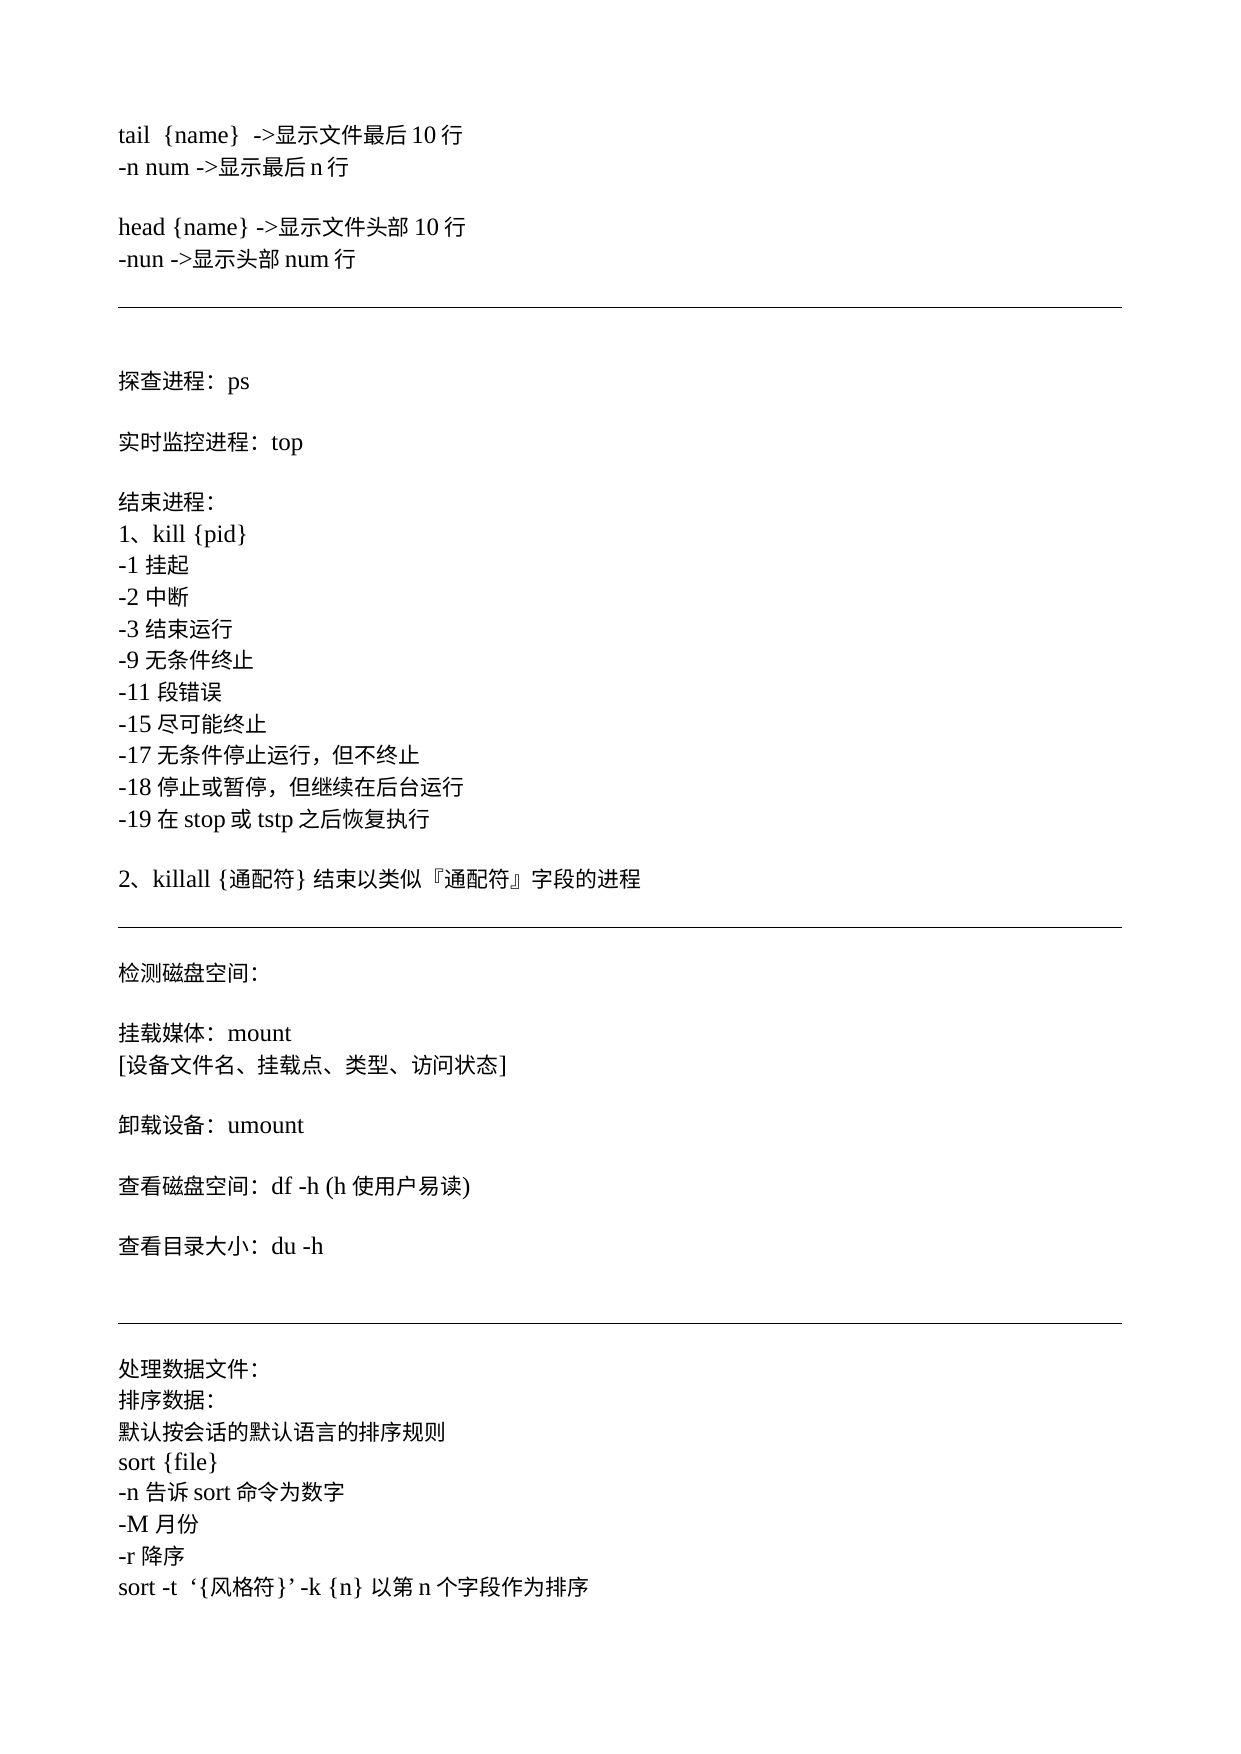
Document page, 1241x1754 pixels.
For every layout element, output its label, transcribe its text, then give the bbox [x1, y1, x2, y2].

text 查看目录大小：du -h [118, 1229, 1122, 1261]
text -19 在stop或 tstp之后恢复执行 [118, 802, 1122, 833]
text -2 中断 [118, 580, 1122, 612]
text sort {file} [118, 1447, 1122, 1475]
text 结束进程： [118, 485, 1122, 517]
text [设备文件名、挂载点、类型、访问状态] [118, 1048, 1122, 1079]
text sort -t ‘{风格符}’ -k {n} 以第n个字段作为排序 [118, 1570, 1122, 1602]
text 实时监控进程：top [118, 425, 1122, 456]
text -17 无条件停止运行，但不终止 [118, 738, 1122, 770]
text 探查进程：ps [118, 364, 1122, 396]
text -r 降序 [118, 1539, 1122, 1570]
text -n num ->显示最后n行 [118, 150, 1122, 181]
text 查看磁盘空间：df -h (h 使用户易读) [118, 1169, 1122, 1200]
text 1、kill {pid} [118, 517, 1122, 548]
text -9 无条件终止 [118, 643, 1122, 675]
text -1 挂起 [118, 548, 1122, 580]
text tail {name} ->显示文件最后10行 [118, 118, 1122, 150]
text 卸载设备：umount [118, 1108, 1122, 1140]
text -15 尽可能终止 [118, 707, 1122, 738]
text -11 段错误 [118, 675, 1122, 707]
text -nun ->显示头部num行 [118, 242, 1122, 273]
text -M 月份 [118, 1507, 1122, 1539]
text head {name} ->显示文件头部10行 [118, 210, 1122, 242]
text 排序数据： [118, 1383, 1122, 1415]
text 2、killall {通配符} 结束以类似『通配符』字段的进程 [118, 862, 1122, 894]
text -n 告诉sort命令为数字 [118, 1475, 1122, 1507]
text -18 停止或暂停，但继续在后台运行 [118, 770, 1122, 802]
text 检测磁盘空间： [118, 956, 1122, 987]
text 处理数据文件： [118, 1352, 1122, 1383]
text 默认按会话的默认语言的排序规则 [118, 1415, 1122, 1447]
text 挂载媒体：mount [118, 1016, 1122, 1048]
text -3 结束运行 [118, 612, 1122, 643]
